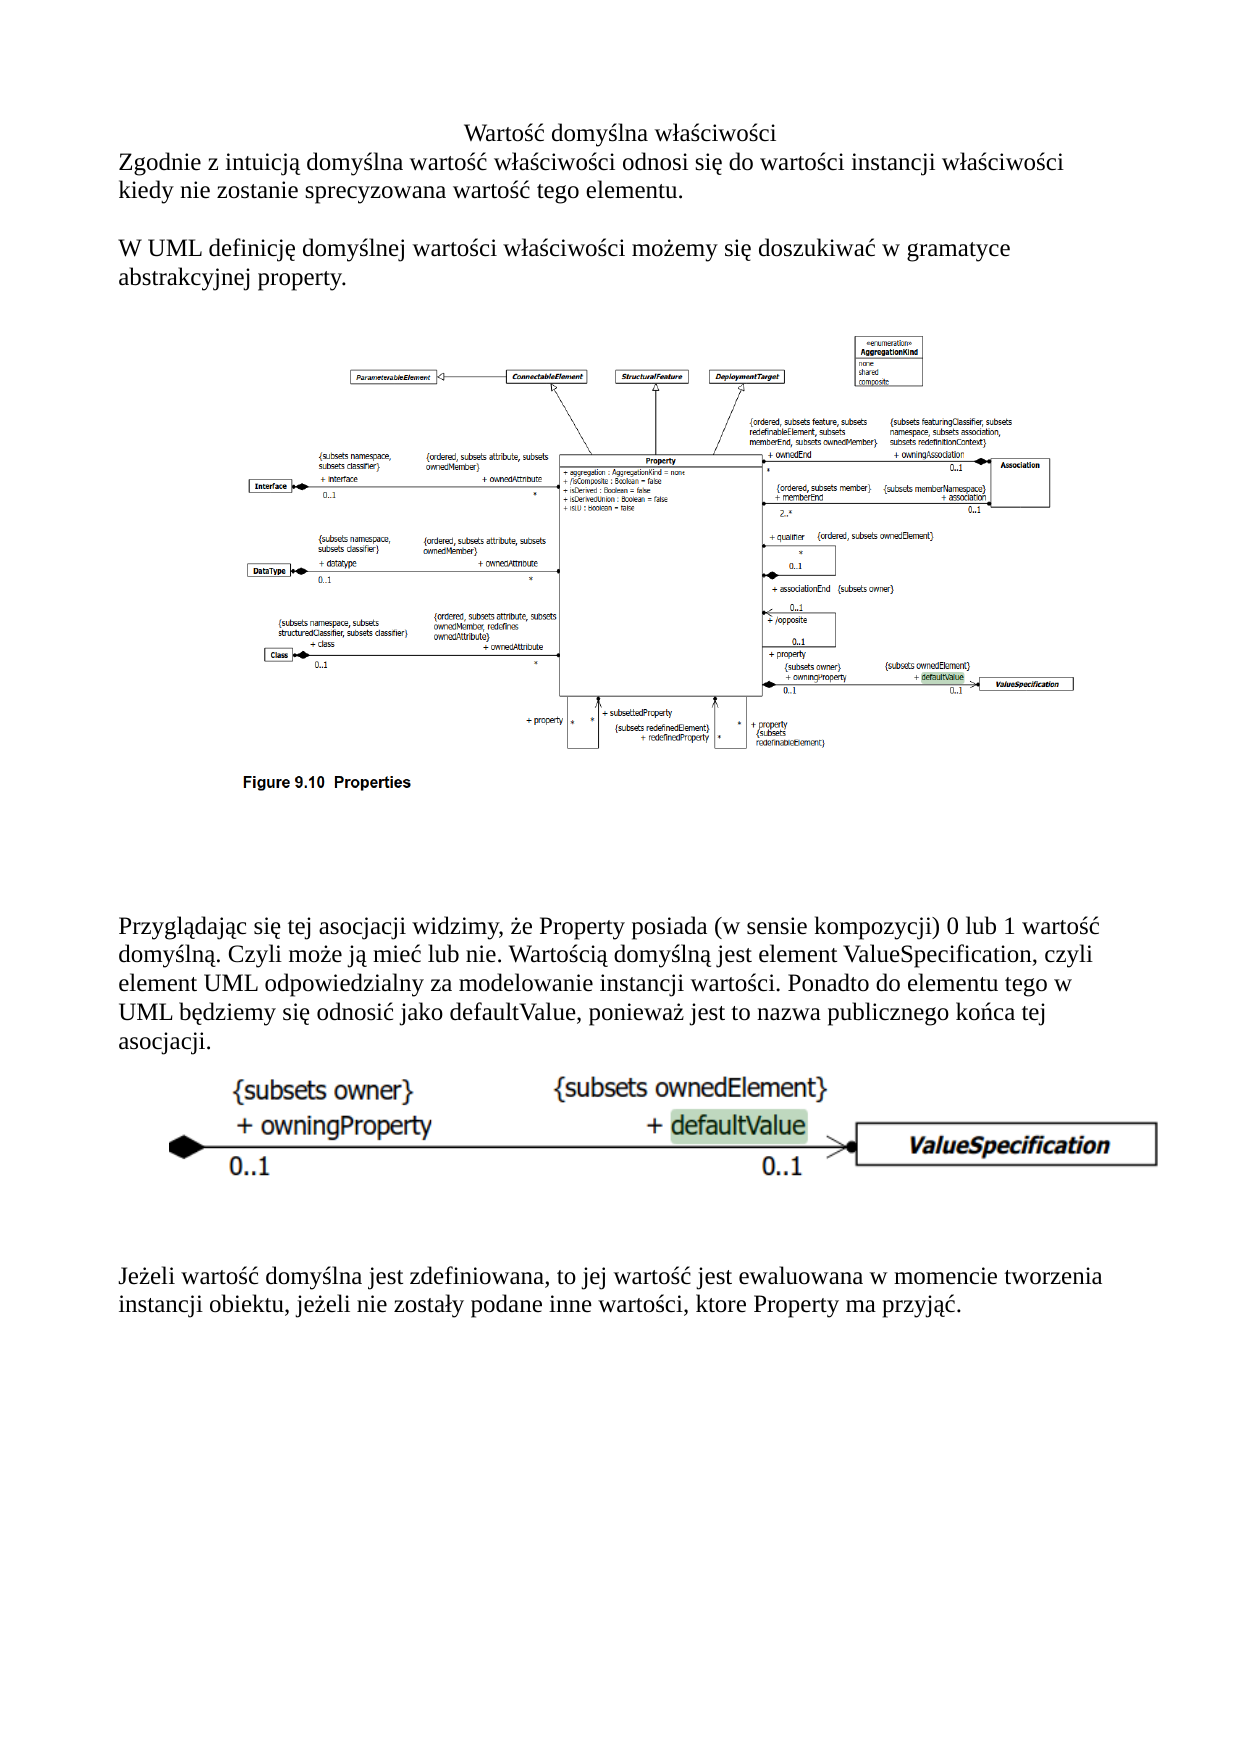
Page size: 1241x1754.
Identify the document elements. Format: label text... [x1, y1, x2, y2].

picture [148, 327, 1153, 796]
text Zgodnie z intuicją domyślna wartość właściwości odnosi się do wartości instancji właściwości kiedy nie zostanie sprecyzowana wartość tego elementu. [118, 147, 1122, 204]
text Przyglądając się tej asocjacji widzimy, że Property posiada (w sensie kompozycji) 0 lub 1 wartość domyślną. Czyli może ją mieć lub nie. Wartością domyślną jest element ValueSpecification, czyli element UML odpowiedzialny za modelowanie instancji wartości. Ponadto do elementu tego w UML będziemy się odnosić jako defaultValue, ponieważ jest to nazwa publicznego końca tej asocjacji. [118, 911, 1122, 1054]
text W UML definicję domyślnej wartości właściwości możemy się doszukiwać w gramatyce abstrakcyjnej property. [118, 233, 1122, 291]
text Wartość domyślna właściwości [118, 118, 1122, 147]
text Jeżeli wartość domyślna jest zdefiniowana, to jej wartość jest ewaluowana w momencie tworzenia instancji obiektu, jeżeli nie zostały podane inne wartości, ktore Property ma przyjąć. [118, 1261, 1122, 1318]
picture [169, 1066, 1174, 1232]
